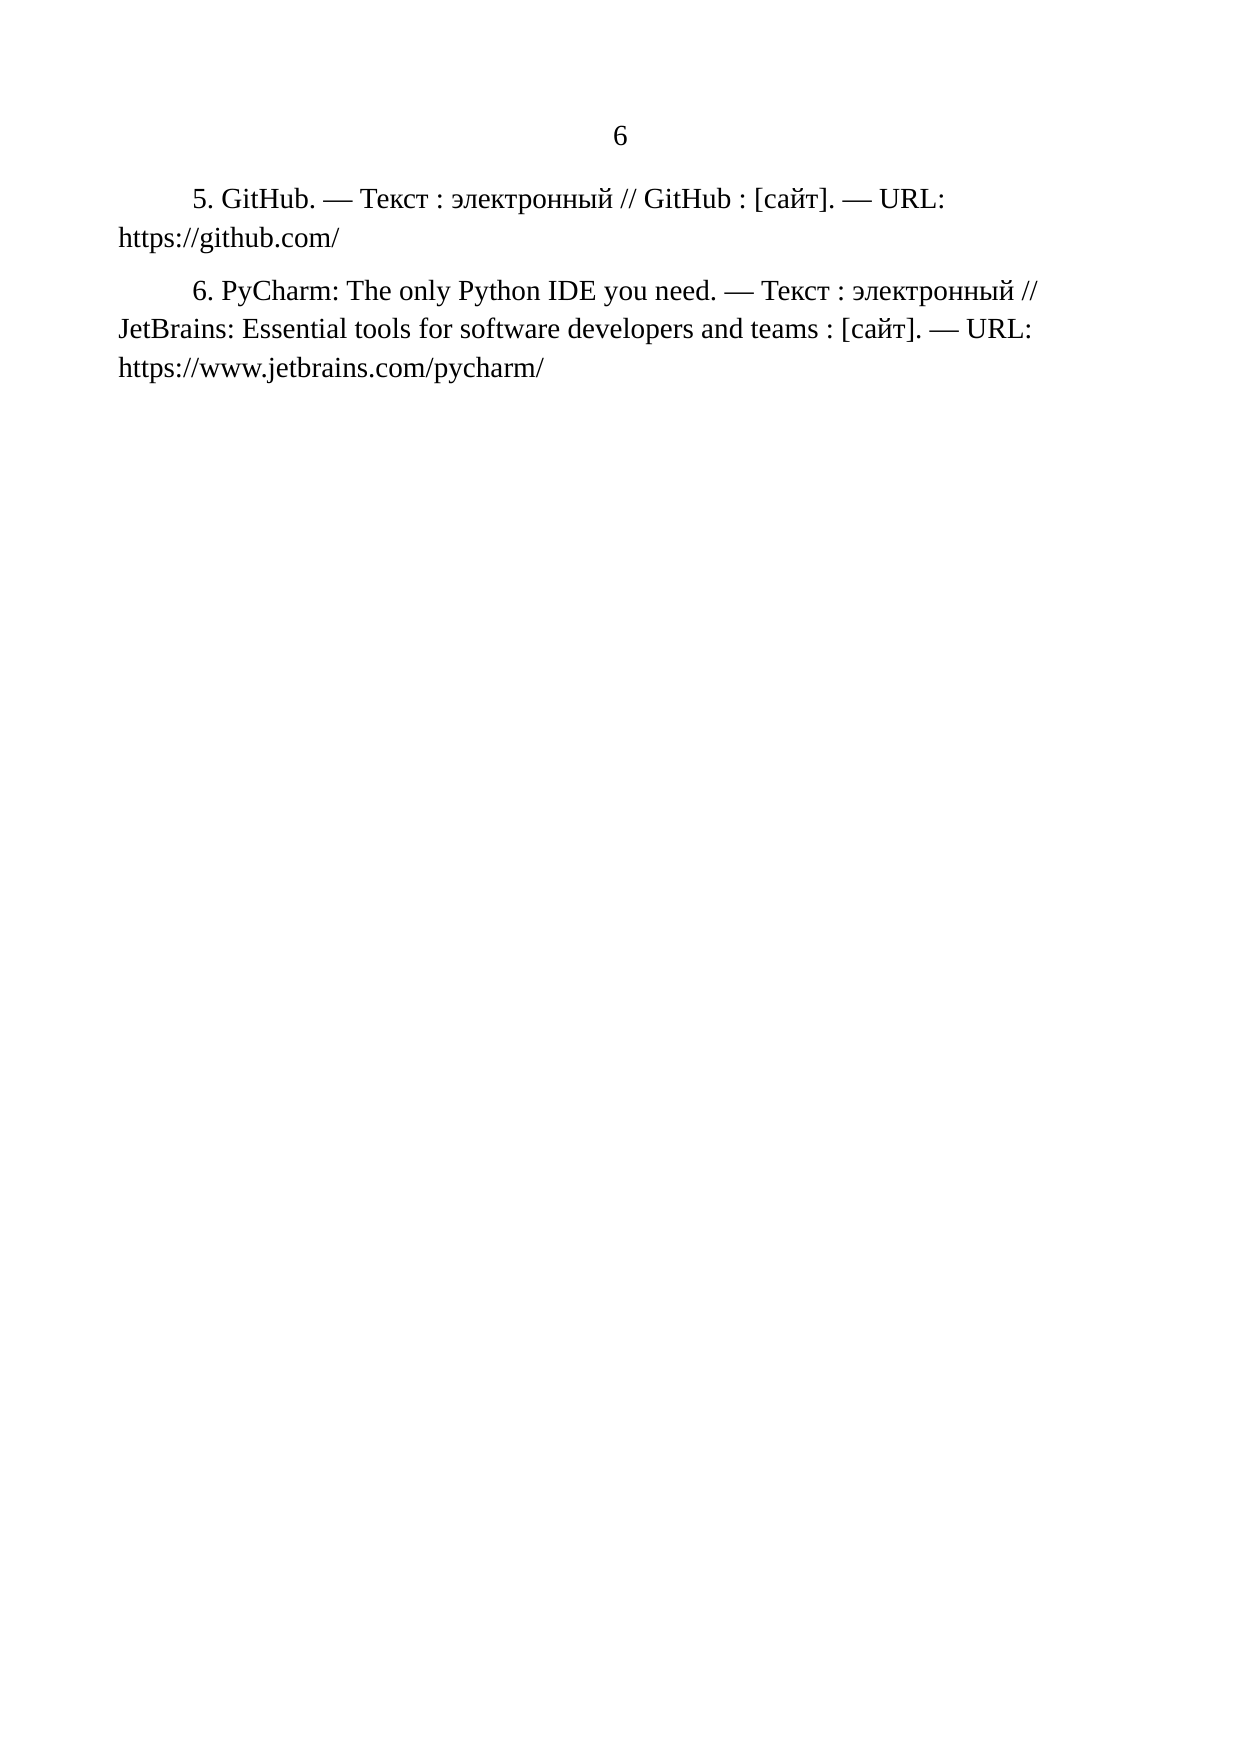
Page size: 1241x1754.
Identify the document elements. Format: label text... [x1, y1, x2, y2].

list PyCharm: The only Python IDE you need. — Текст : электронный // JetBrains: Essential tools for software developers and teams : [сайт]. — URL: https://www.jetbrains.com/pycharm/ [118, 273, 1122, 383]
list GitHub. — Текст : электронный // GitHub : [сайт]. — URL: https://github.com/ [118, 181, 1122, 253]
